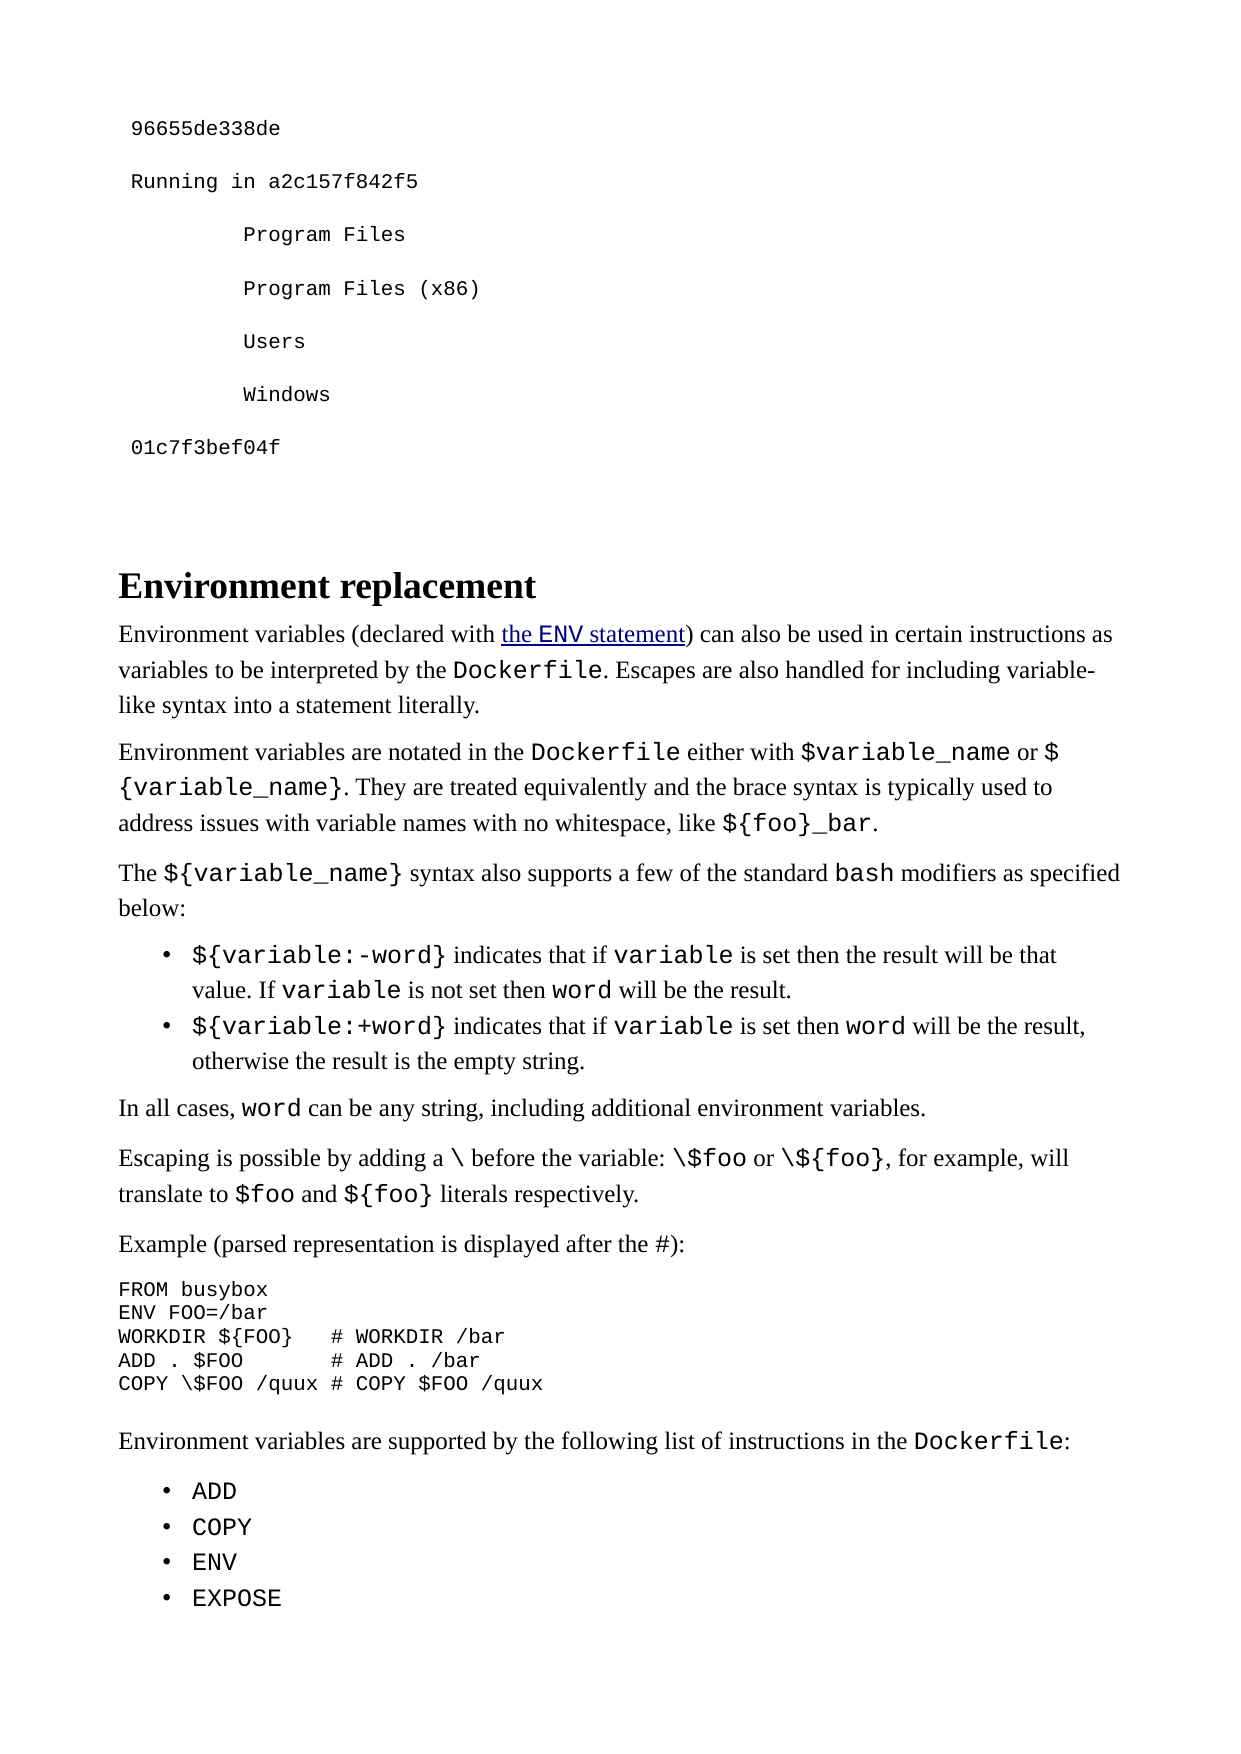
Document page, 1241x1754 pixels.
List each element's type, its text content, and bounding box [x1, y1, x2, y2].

text Users [118, 331, 1122, 354]
text The ${variable_name} syntax also supports a few of the standard bash modifiers as specified below: [118, 858, 1122, 921]
text FROM busybox [118, 1279, 1122, 1302]
list ${variable:+word} indicates that if variable is set then word will be the result, otherwise the result is the empty string. [162, 1011, 1122, 1075]
list ${variable:-word} indicates that if variable is set then the result will be that value. If variable is not set then word will be the result. [162, 940, 1122, 1006]
text COPY \$FOO /quux # COPY $FOO /quux [118, 1373, 1122, 1397]
text Environment variables are notated in the Dockerfile either with $variable_name or ${variable_name}. They are treated equivalently and the brace syntax is typically used to address issues with variable names with no whitespace, like ${foo}_bar. [118, 737, 1122, 838]
text ADD . $FOO # ADD . /bar [118, 1349, 1122, 1373]
text Escaping is possible by adding a \ before the variable: \$foo or \${foo}, for example, will translate to $foo and ${foo} literals respectively. [118, 1143, 1122, 1209]
text In all cases, word can be any string, including additional environment variables. [118, 1093, 1122, 1124]
subtitle Environment replacement [118, 564, 1122, 607]
text Environment variables (declared with the ENV statement) can also be used in certain instructions as variables to be interpreted by the Dockerfile. Escapes are also handled for including variable-like syntax into a statement literally. [118, 619, 1122, 718]
list EXPOSE [162, 1583, 1122, 1613]
text Environment variables are supported by the following list of instructions in the Dockerfile: [118, 1426, 1122, 1457]
text Program Files [118, 224, 1122, 248]
list ADD [162, 1476, 1122, 1507]
text ENV FOO=/bar [118, 1302, 1122, 1326]
text Running in a2c157f842f5 [118, 171, 1122, 195]
text Program Files (x86) [118, 277, 1122, 301]
list COPY [162, 1512, 1122, 1543]
text 01c7f3bef04f [118, 437, 1122, 461]
text WORKDIR ${FOO} # WORKDIR /bar [118, 1326, 1122, 1349]
text Windows [118, 384, 1122, 407]
text Example (parsed representation is displayed after the #): [118, 1229, 1122, 1259]
text 96655de338de [118, 118, 1122, 142]
list ENV [162, 1547, 1122, 1578]
